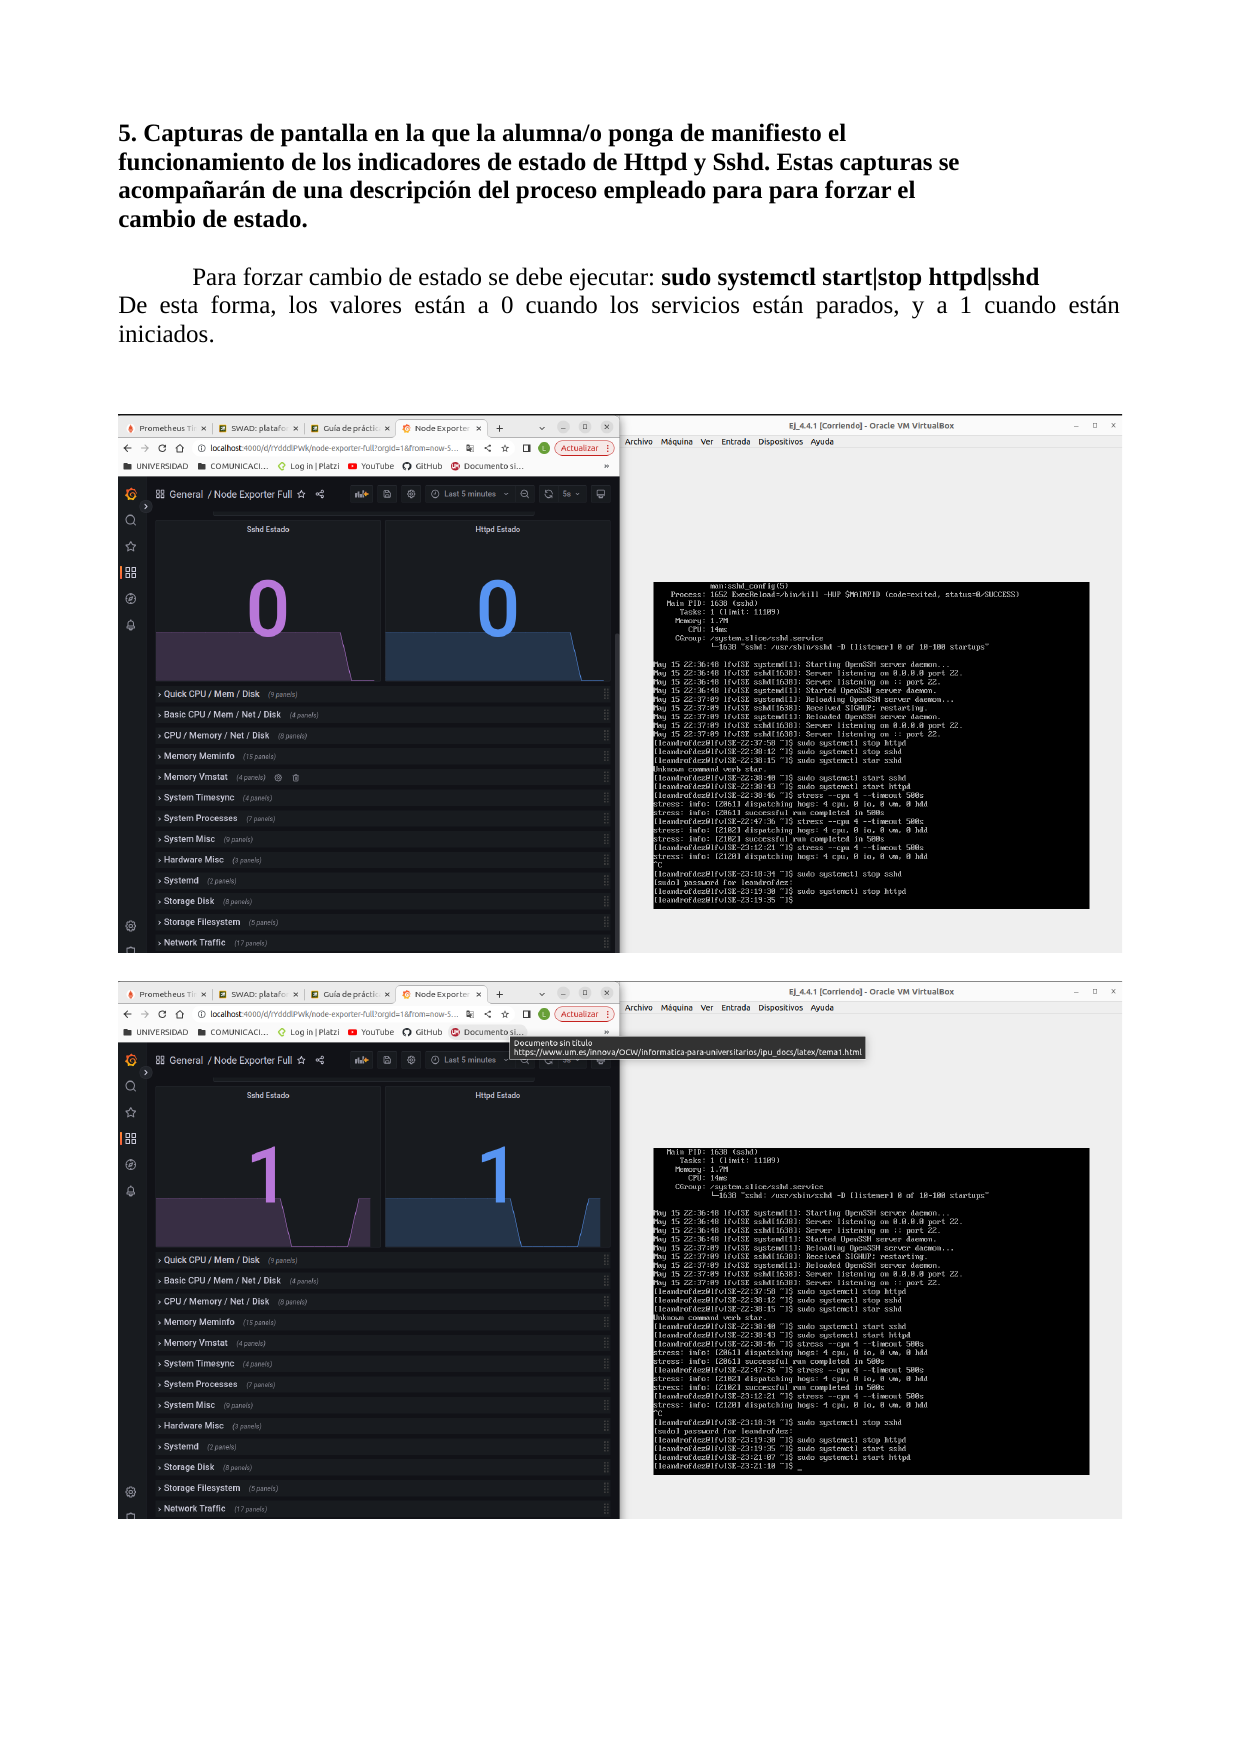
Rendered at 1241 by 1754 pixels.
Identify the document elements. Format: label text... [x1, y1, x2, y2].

picture [118, 414, 1123, 953]
text acompañarán de una descripción del proceso empleado para para forzar el [118, 176, 1122, 204]
text Para forzar cambio de estado se debe ejecutar: sudo systemctl start|stop httpd|sshd [118, 262, 1122, 291]
text cambio de estado. [118, 204, 1122, 233]
text 5. Capturas de pantalla en la que la alumna/o ponga de manifiesto el [118, 118, 1122, 147]
picture [118, 981, 1123, 1519]
text funcionamiento de los indicadores de estado de Httpd y Sshd. Estas capturas se [118, 147, 1122, 176]
text De esta forma, los valores están a 0 cuando los servicios están parados, y a 1 cuando están iniciados. [118, 291, 1122, 348]
